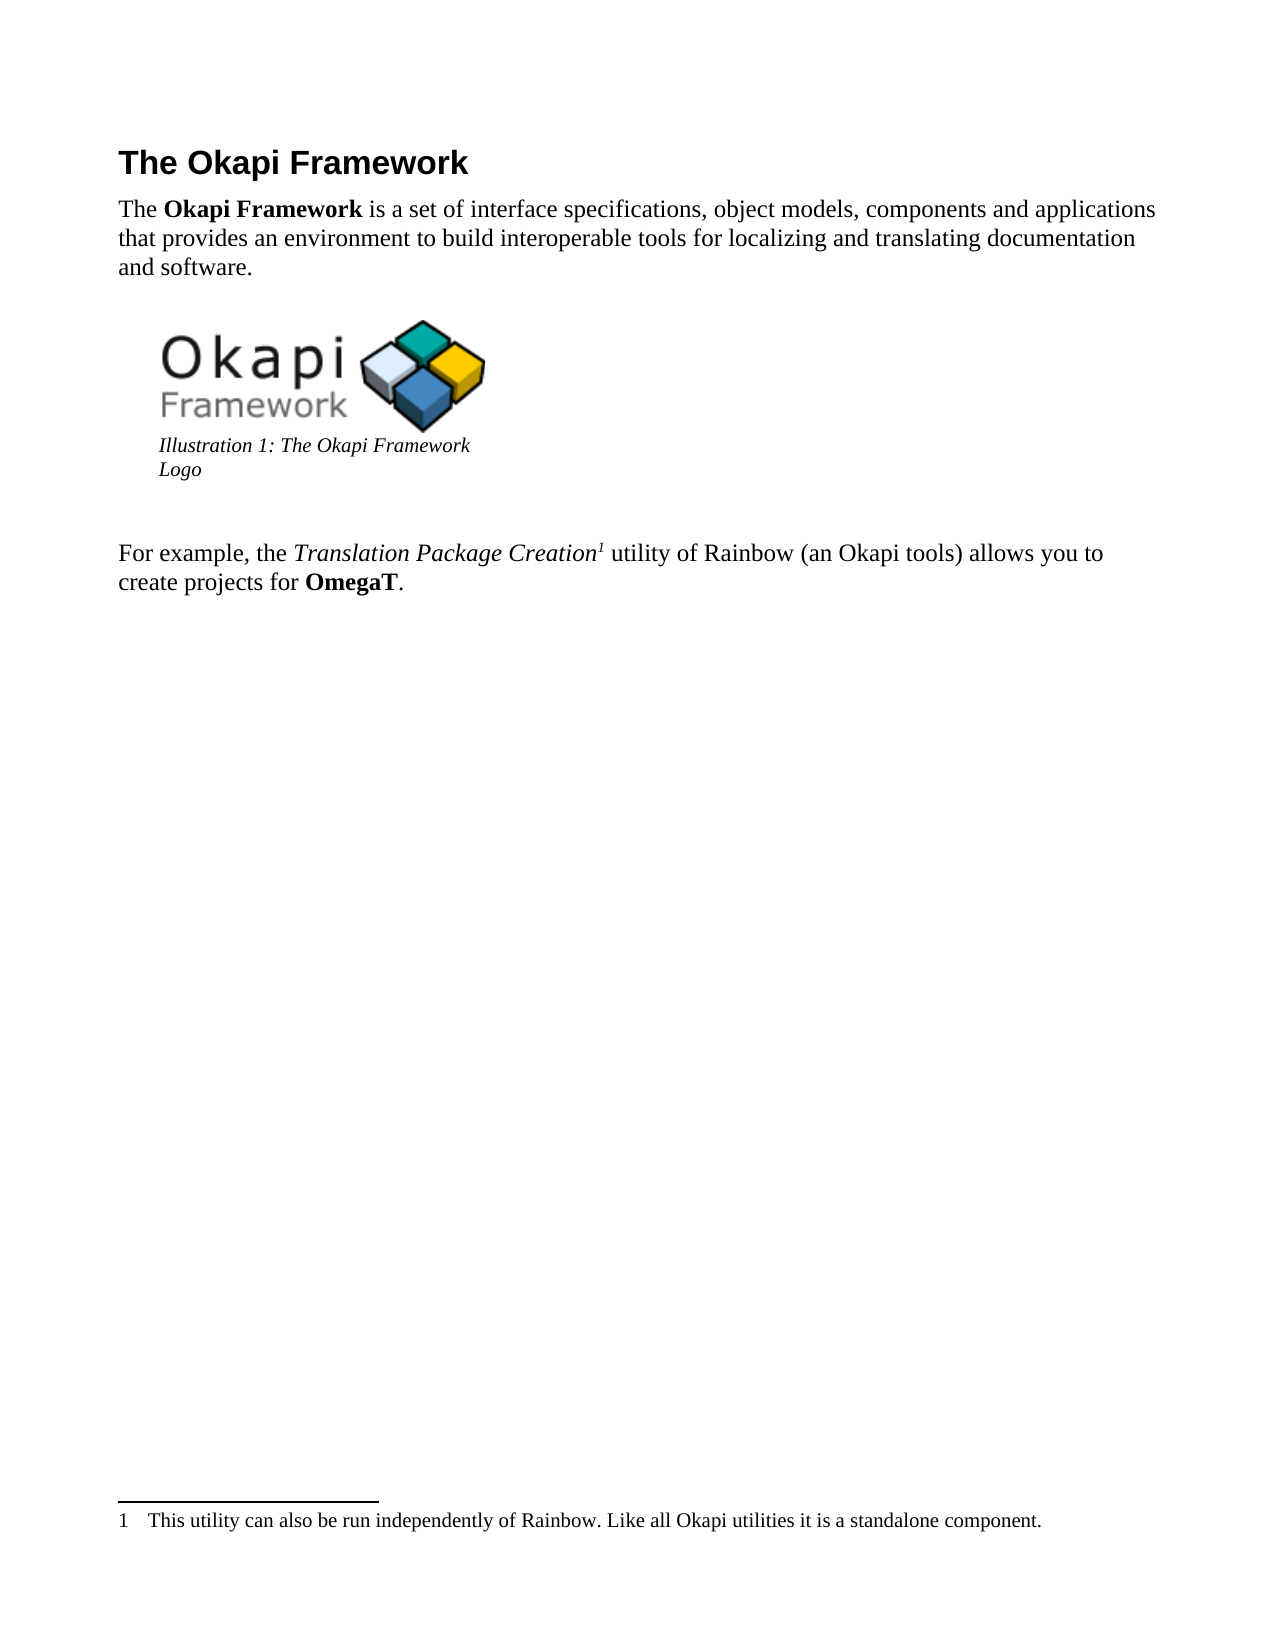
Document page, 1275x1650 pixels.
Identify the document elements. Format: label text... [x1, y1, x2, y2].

subtitle The Okapi Framework [118, 143, 1157, 182]
text Illustration 1: The Okapi Framework Logo [159, 433, 485, 481]
text The Okapi Framework is a set of interface specifications, object models, components and applications that provides an environment to build interoperable tools for localizing and translating documentation and software. [118, 194, 1157, 281]
text For example, the Translation Package Creation utility of Rainbow (an Okapi tools) allows you to create projects for OmegaT. [118, 538, 1157, 596]
picture [158, 320, 486, 433]
text This utility can also be run independently of Rainbow. Like all Okapi utilities it is a standalone component. [118, 1508, 1157, 1532]
